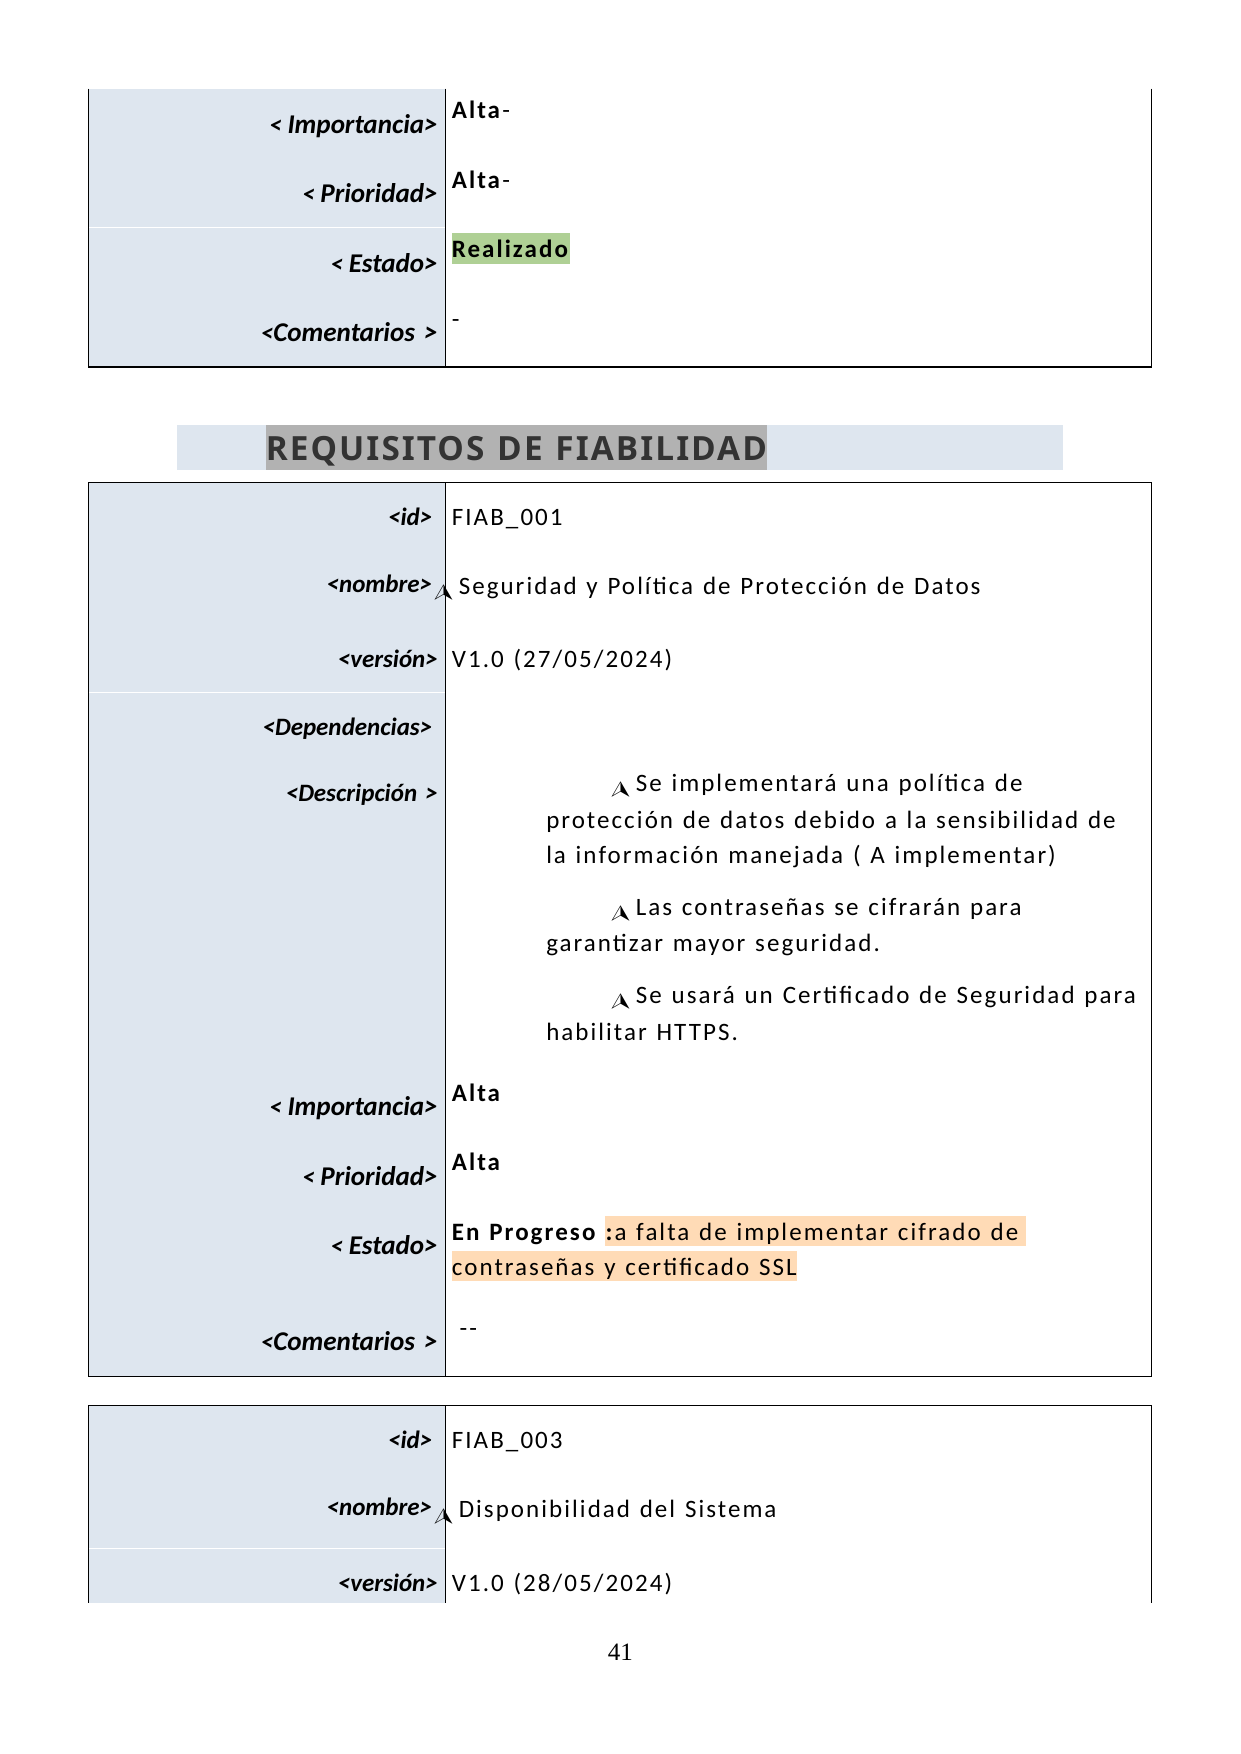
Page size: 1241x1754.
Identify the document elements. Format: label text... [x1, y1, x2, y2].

table_cell <versión> [89, 1549, 445, 1603]
table_cell < Estado> [89, 228, 445, 297]
table_cell <Comentarios > [89, 297, 445, 366]
table_cell <nombre> [89, 1473, 445, 1548]
table_cell Alta [446, 1071, 1151, 1141]
table_cell -- [446, 1306, 1151, 1376]
table_cell Alta- [446, 89, 1151, 158]
table_cell Alta [446, 1141, 1151, 1210]
subtitle REQUISITOS DE FIABILIDAD [177, 425, 1063, 470]
table_header FIAB_003 [446, 1406, 1151, 1473]
table_cell <nombre> [89, 550, 445, 625]
table_cell Seguridad y Política de Protección de Datos [446, 550, 1151, 625]
table_header FIAB_001 [446, 483, 1151, 550]
table_cell V1.0 (27/05/2024) [446, 625, 1151, 692]
table_cell <Descripción > [89, 759, 445, 1071]
table_cell [446, 693, 1151, 759]
table_cell Realizado [446, 228, 1151, 297]
table_cell < Estado> [89, 1210, 445, 1306]
table_cell V1.0 (28/05/2024) [446, 1549, 1151, 1603]
table_cell Alta- [446, 158, 1151, 227]
table_cell Se implementará una política de protección de datos debido a la sensibilidad de la información manejada ( A implementar) Las contraseñas se cifrarán para garantizar mayor seguridad. Se usará un Certificado de Seguridad para habilitar HTTPS. [446, 759, 1151, 1071]
table_header <id> [89, 483, 445, 550]
table_cell < Importancia> [89, 89, 445, 158]
table_cell En Progreso :a falta de implementar cifrado de contraseñas y certificado SSL [446, 1210, 1151, 1306]
table_cell <versión> [89, 625, 445, 692]
table_cell < Importancia> [89, 1071, 445, 1141]
table_cell < Prioridad> [89, 158, 445, 227]
table_cell Disponibilidad del Sistema [446, 1473, 1151, 1548]
table_cell - [446, 297, 1151, 366]
table_cell < Prioridad> [89, 1141, 445, 1210]
table_cell <Comentarios > [89, 1306, 445, 1376]
table_cell <Dependencias> [89, 693, 445, 759]
table_header <id> [89, 1406, 445, 1473]
